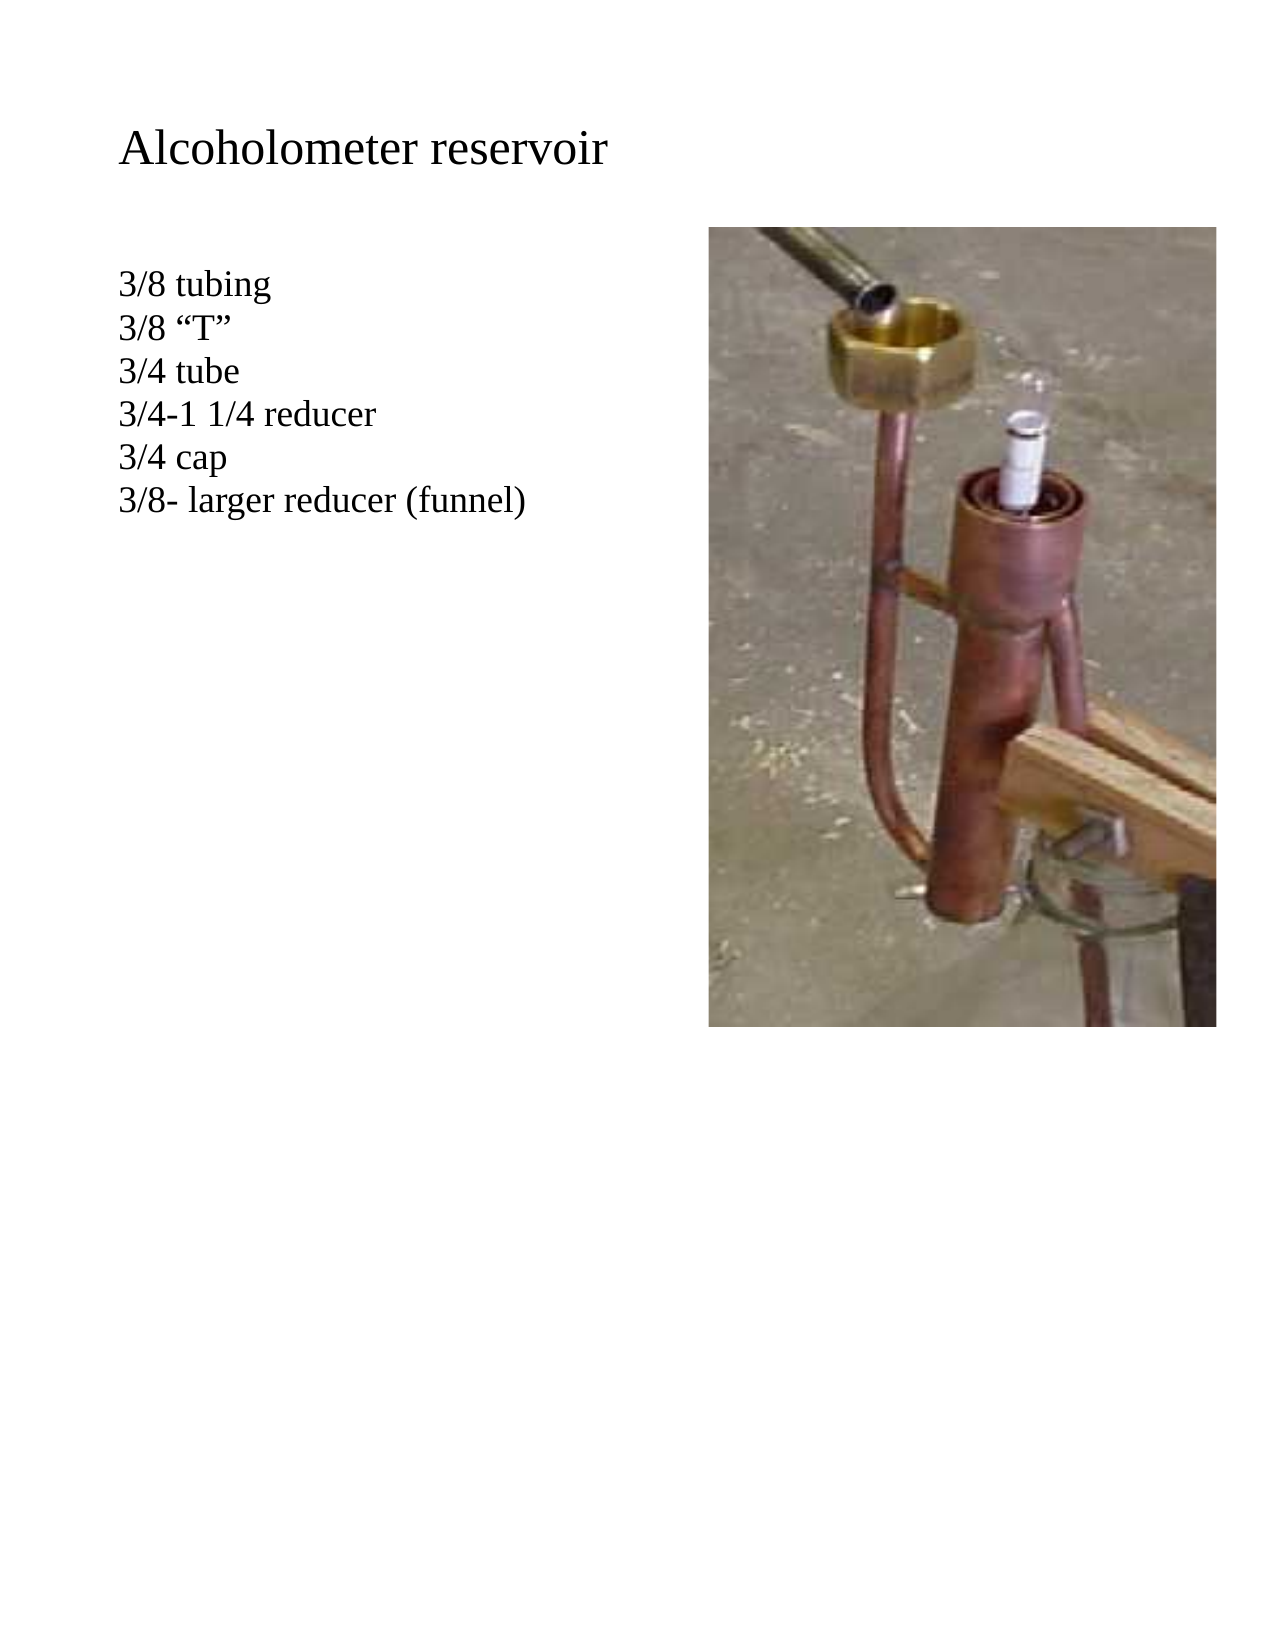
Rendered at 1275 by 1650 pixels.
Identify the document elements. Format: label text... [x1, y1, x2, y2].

text 3/4 tube [118, 348, 708, 391]
text Alcoholometer reservoir [118, 118, 1157, 176]
text 3/4 cap [118, 434, 708, 477]
text 3/8- larger reducer (funnel) [118, 477, 708, 521]
text 3/8 tubing [118, 262, 708, 305]
text 3/8 “T” [118, 305, 708, 348]
picture [708, 227, 1217, 1027]
text 3/4-1 1/4 reducer [118, 391, 708, 434]
